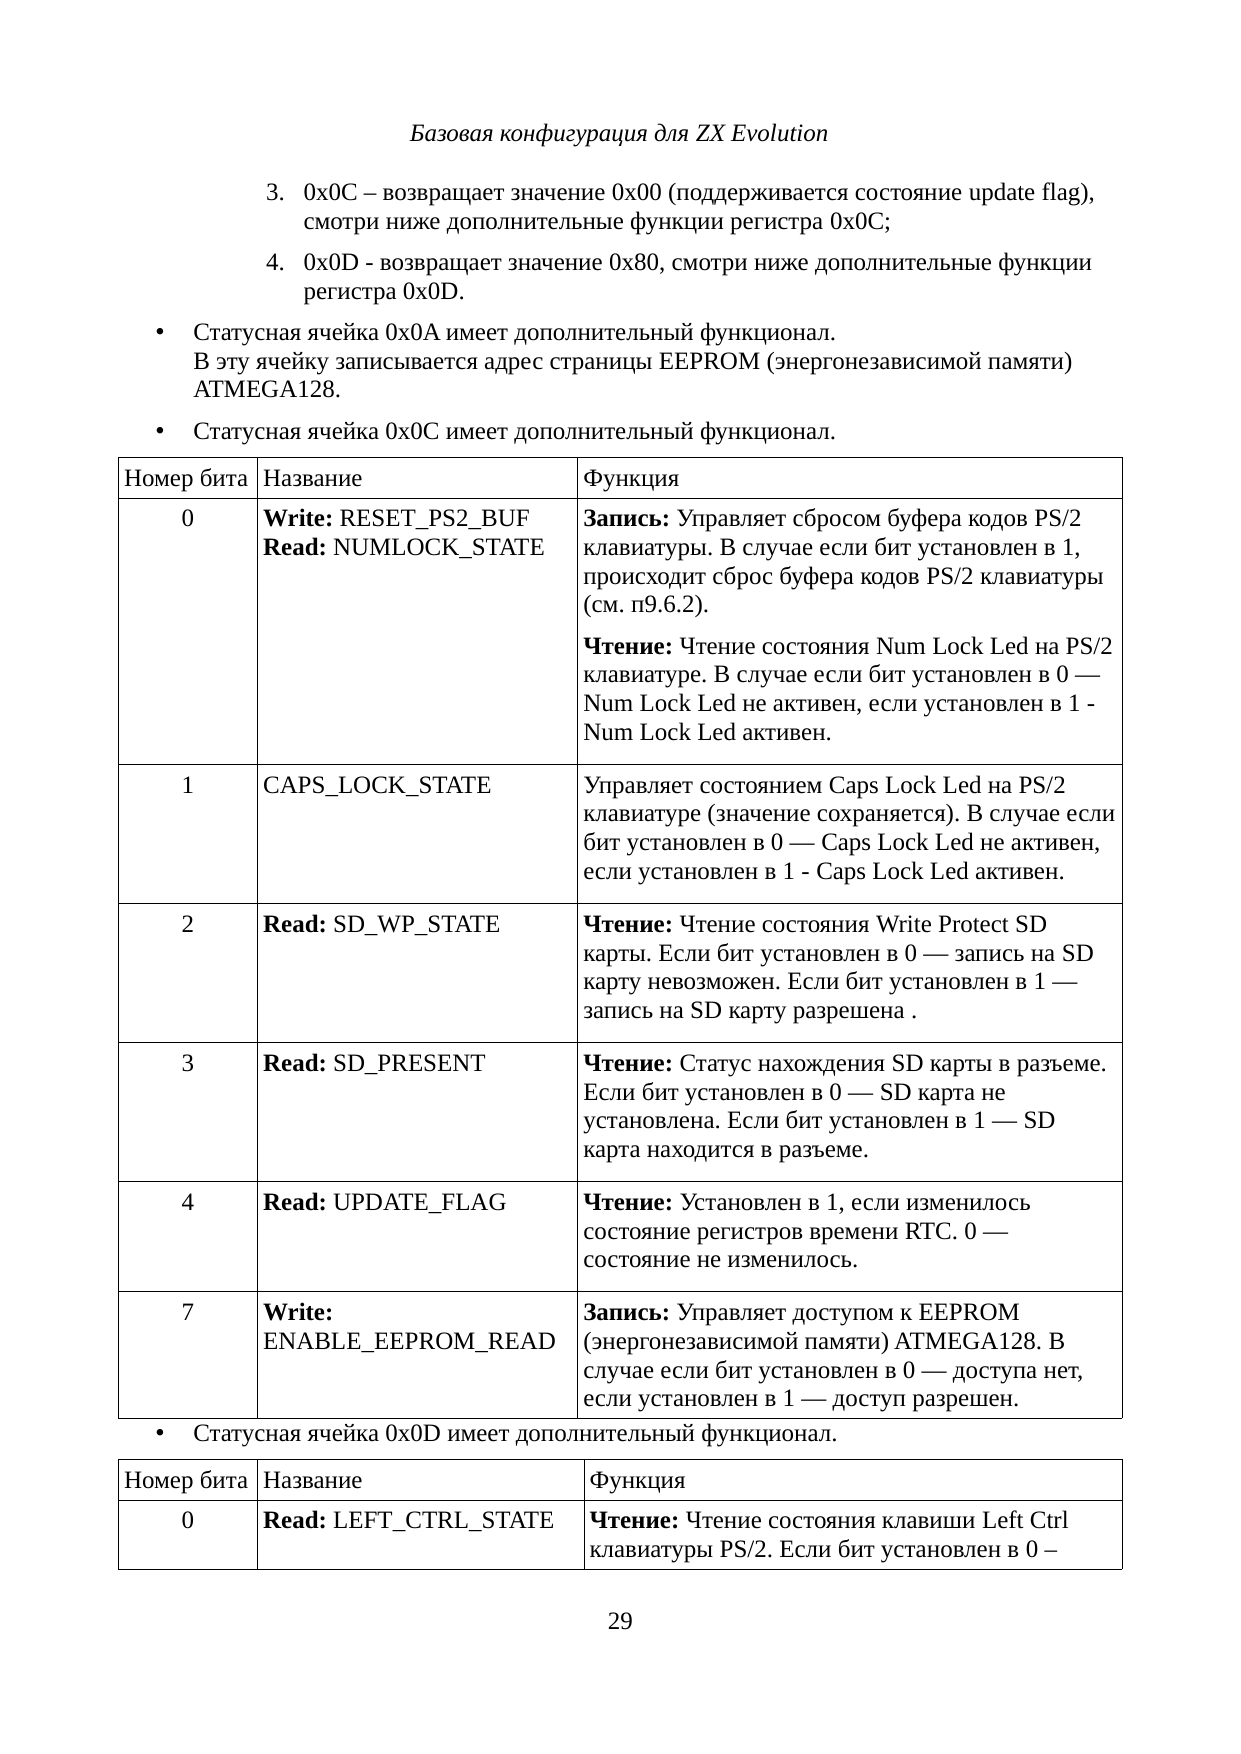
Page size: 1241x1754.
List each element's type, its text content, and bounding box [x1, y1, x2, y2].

list 0x0C – возвращает значение 0x00 (поддерживается состояние update flag), смотри ниже дополнительные функции регистра 0x0C; [266, 177, 1122, 234]
table_cell Read: UPDATE_FLAG [258, 1182, 577, 1291]
table_cell 1 [119, 765, 257, 903]
table_cell Чтение: Чтение состояния клавиши Left Ctrl клавиатуры PS/2. Если бит установлен в 0 – [585, 1501, 1122, 1569]
table_cell CAPS_LOCK_STATE [258, 765, 577, 903]
table_cell Чтение: Статус нахождения SD карты в разъеме. Если бит установлен в 0 — SD карта не установлена. Если бит установлен в 1 — SD карта находится в разъеме. [578, 1043, 1122, 1181]
table_header Номер бита [119, 1460, 257, 1500]
table_cell Write: RESET_PS2_BUF Read: NUMLOCK_STATE [258, 499, 577, 764]
table_cell Read: SD_PRESENT [258, 1043, 577, 1181]
table_header Функция [578, 458, 1122, 497]
table_cell 0 [119, 1501, 257, 1569]
list 0x0D - возвращает значение 0x80, смотри ниже дополнительные функции регистра 0x0D. [266, 247, 1122, 304]
table_cell Запись: Управляет доступом к EEPROM (энергонезависимой памяти) ATMEGA128. В случае если бит установлен в 0 — доступа нет, если установлен в 1 — доступ разрешен. [578, 1292, 1122, 1418]
table_cell Чтение: Чтение состояния Write Protect SD карты. Если бит установлен в 0 — запись на SD карту невозможен. Если бит установлен в 1 — запись на SD карту разрешена . [578, 904, 1122, 1042]
table_cell Чтение: Установлен в 1, если изменилось состояние регистров времени RTC. 0 — состояние не изменилось. [578, 1182, 1122, 1291]
table_header Номер бита [119, 458, 257, 497]
table_header Функция [585, 1460, 1122, 1500]
table_cell Управляет состоянием Caps Lock Led на PS/2 клавиатуре (значение сохраняется). В случае если бит установлен в 0 — Caps Lock Led не активен, если установлен в 1 - Caps Lock Led активен. [578, 765, 1122, 903]
table_cell Read: SD_WP_STATE [258, 904, 577, 1042]
list Статусная ячейка 0x0D имеет дополнительный функционал. [156, 1419, 1122, 1447]
list Статусная ячейка 0x0A имеет дополнительный функционал. В эту ячейку записывается адрес страницы EEPROM (энергонезависимой памяти) ATMEGA128. [156, 317, 1122, 403]
table_cell Read: LEFT_CTRL_STATE [258, 1501, 584, 1569]
table_cell 7 [119, 1292, 257, 1418]
table_cell 3 [119, 1043, 257, 1181]
table_header Название [258, 458, 577, 497]
table_cell 0 [119, 499, 257, 764]
table_cell 4 [119, 1182, 257, 1291]
table_header Название [258, 1460, 584, 1500]
table_cell 2 [119, 904, 257, 1042]
list Статусная ячейка 0x0C имеет дополнительный функционал. [156, 416, 1122, 444]
table_cell Запись: Управляет сбросом буфера кодов PS/2 клавиатуры. В случае если бит установлен в 1, происходит сброс буфера кодов PS/2 клавиатуры (см. п9.6.2). Чтение: Чтение состояния Num Lock Led на PS/2 клавиатуре. В случае если бит установлен в 0 — Num Lock Led не активен, если установлен в 1 - Num Lock Led активен. [578, 499, 1122, 764]
table_cell Write: ENABLE_EEPROM_READ [258, 1292, 577, 1418]
